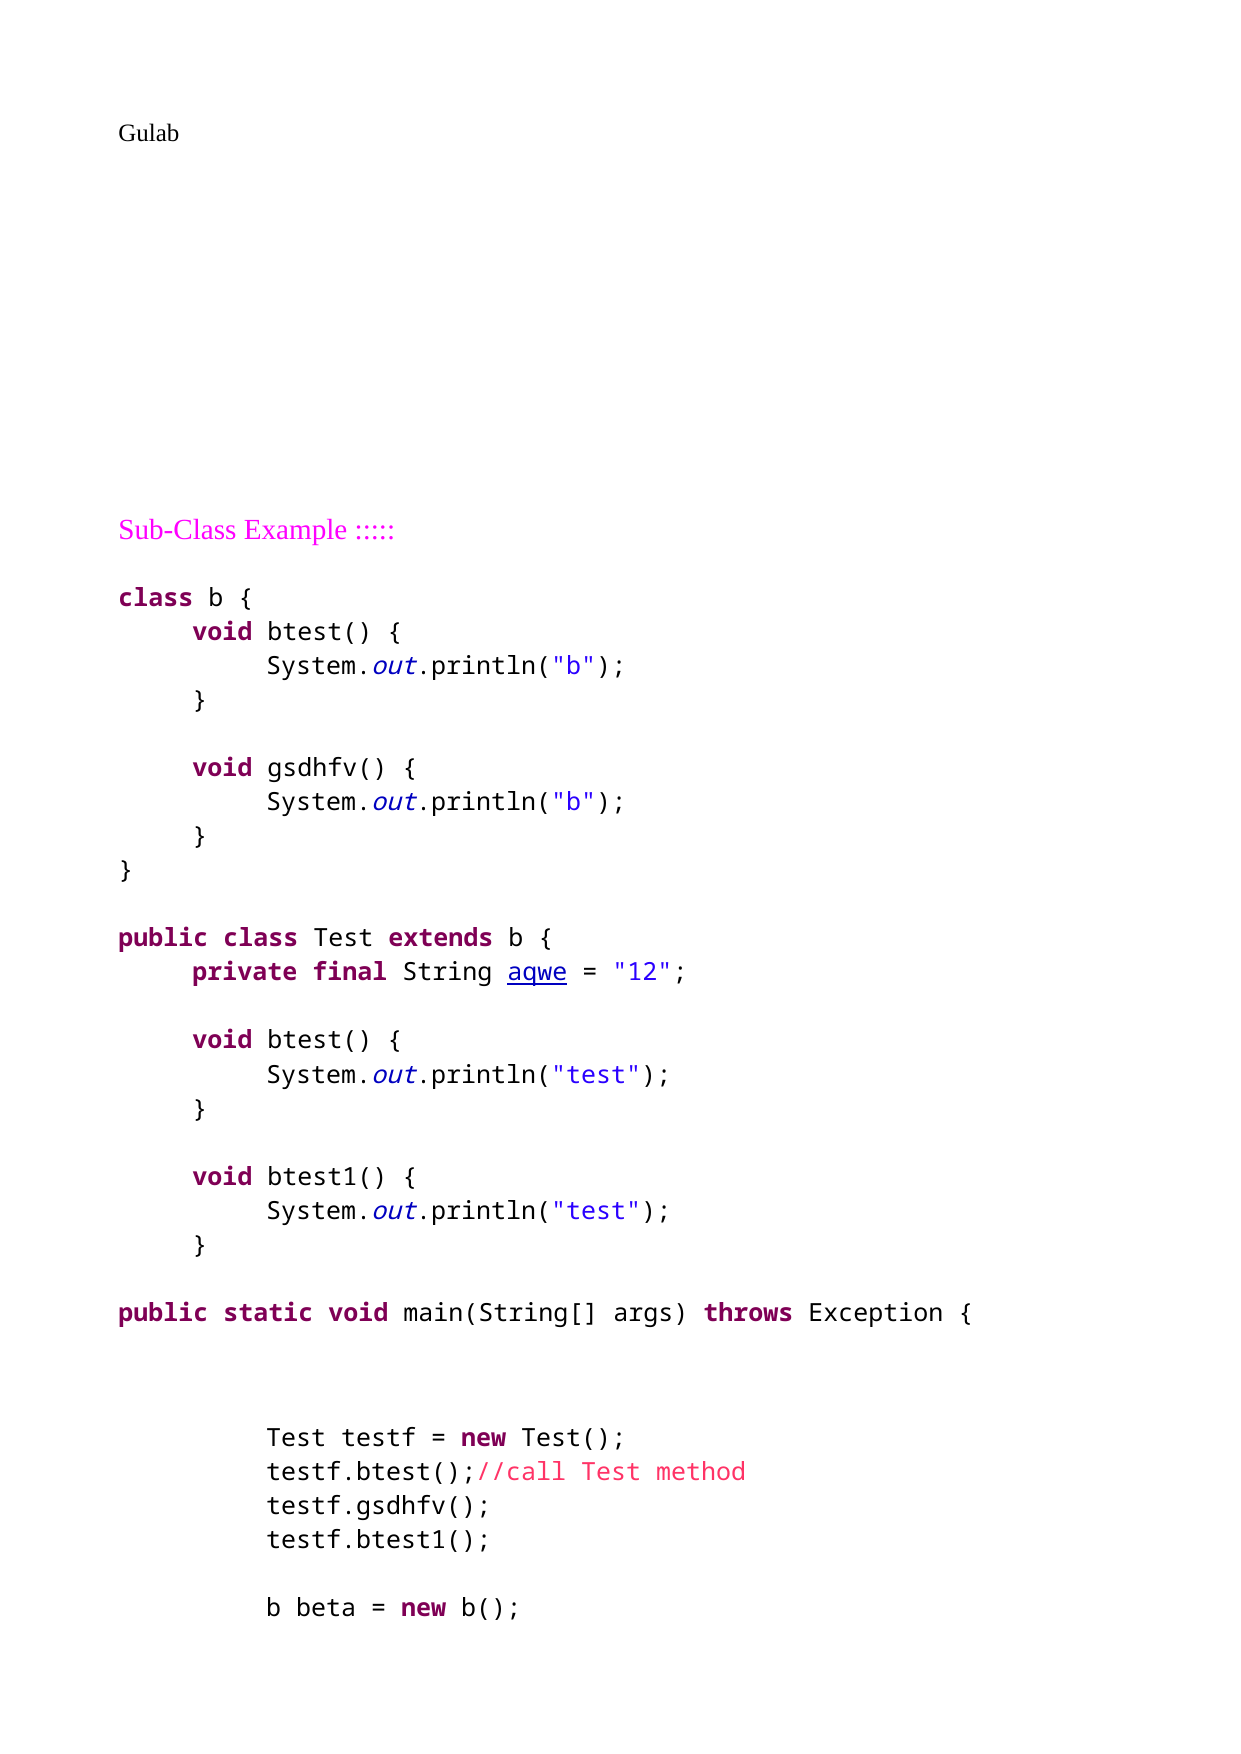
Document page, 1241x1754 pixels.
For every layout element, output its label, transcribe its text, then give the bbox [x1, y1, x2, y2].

text void btest() { [118, 1022, 1122, 1056]
text public static void main(String[] args) throws Exception { [118, 1295, 1122, 1329]
text testf.btest();//call Test method [118, 1454, 1122, 1488]
text System.out.println("b"); [118, 784, 1122, 818]
text class b { [118, 579, 1122, 613]
text System.out.println("test"); [118, 1192, 1122, 1227]
text System.out.println("b"); [118, 647, 1122, 682]
text testf.btest1(); [118, 1522, 1122, 1556]
text private final String aqwe = "12"; [118, 954, 1122, 988]
text void btest1() { [118, 1158, 1122, 1192]
text } [118, 852, 1122, 886]
text public class Test extends b { [118, 920, 1122, 954]
text Sub-Class Example ::::: [118, 512, 1122, 545]
text void btest() { [118, 613, 1122, 647]
text } [118, 1227, 1122, 1261]
text } [118, 818, 1122, 852]
text } [118, 1090, 1122, 1124]
text Test testf = new Test(); [118, 1420, 1122, 1454]
text System.out.println("test"); [118, 1056, 1122, 1090]
text testf.gsdhfv(); [118, 1488, 1122, 1522]
text } [118, 682, 1122, 716]
text b beta = new b(); [118, 1590, 1122, 1624]
text void gsdhfv() { [118, 750, 1122, 784]
